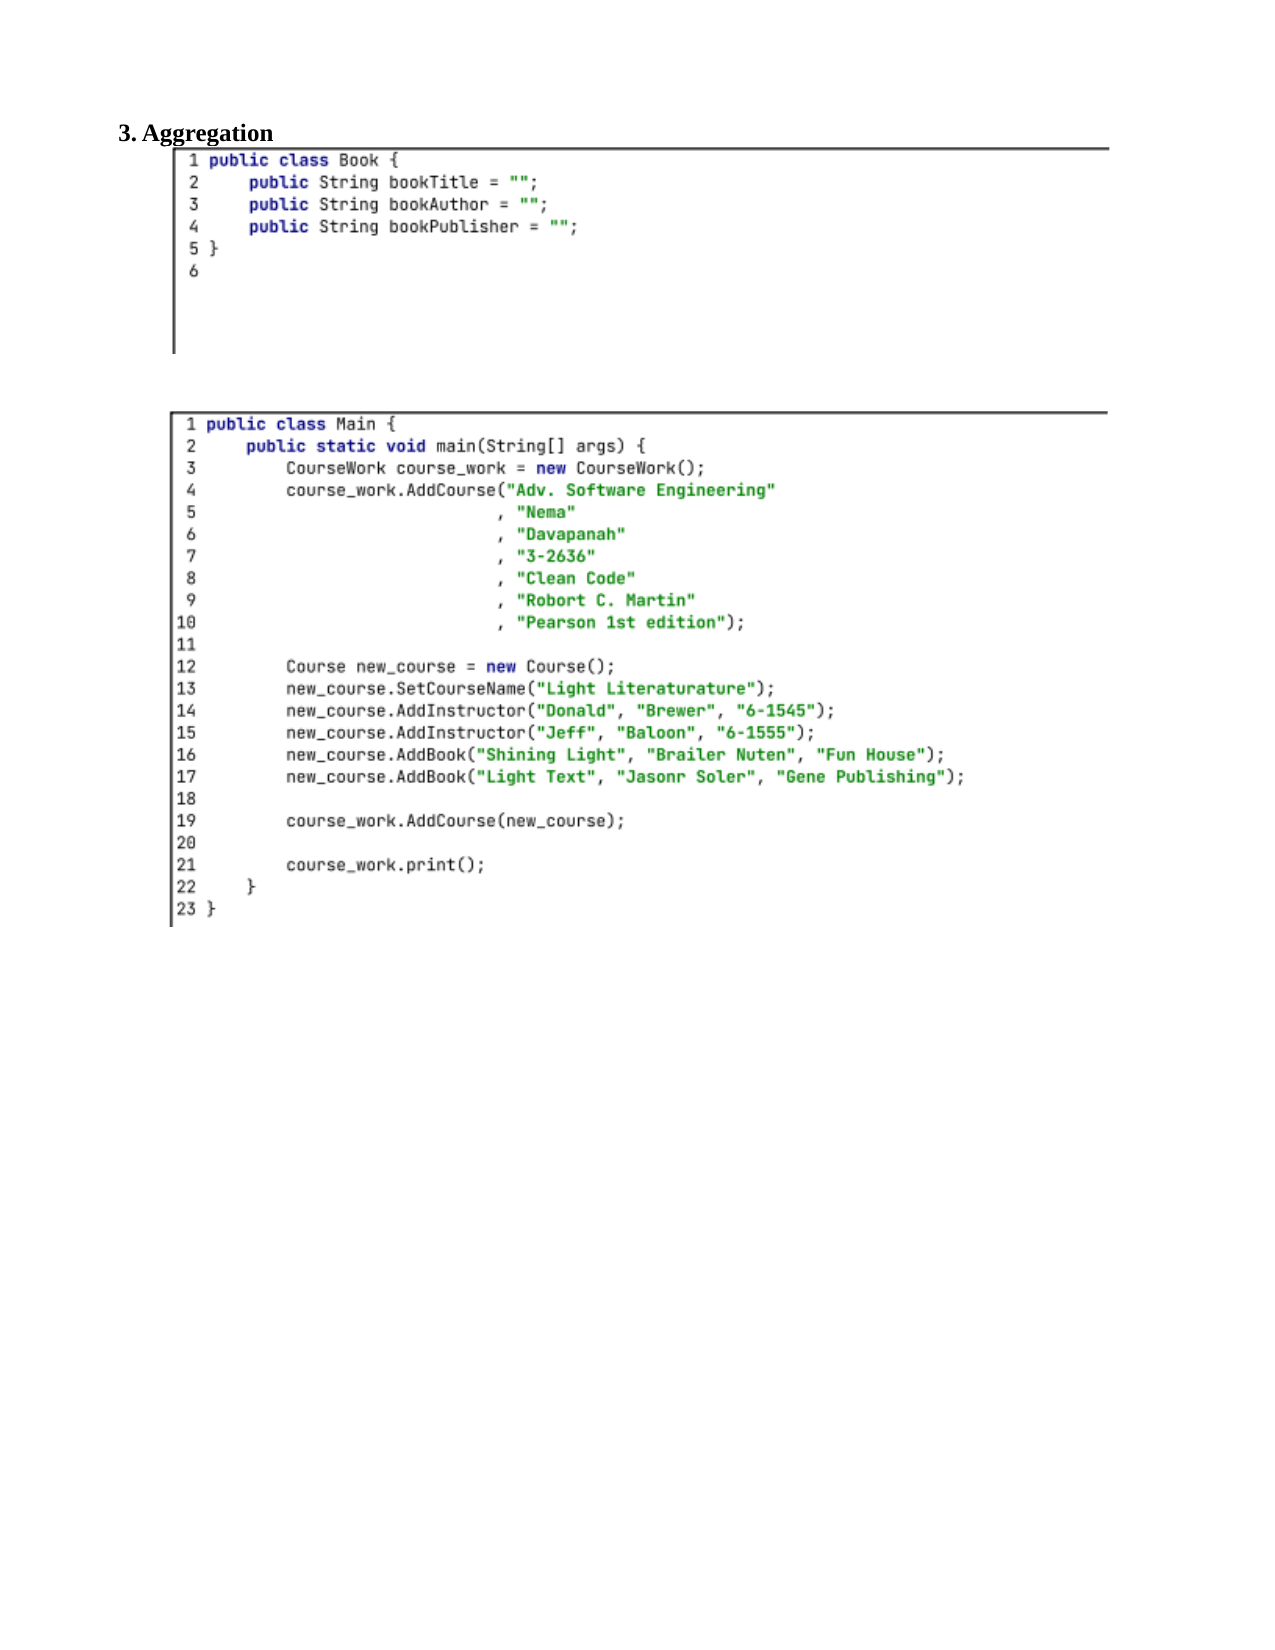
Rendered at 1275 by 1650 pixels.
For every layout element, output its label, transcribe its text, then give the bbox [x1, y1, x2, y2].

picture [167, 410, 1108, 927]
text 3. Aggregation [118, 118, 1157, 147]
picture [165, 146, 1110, 354]
